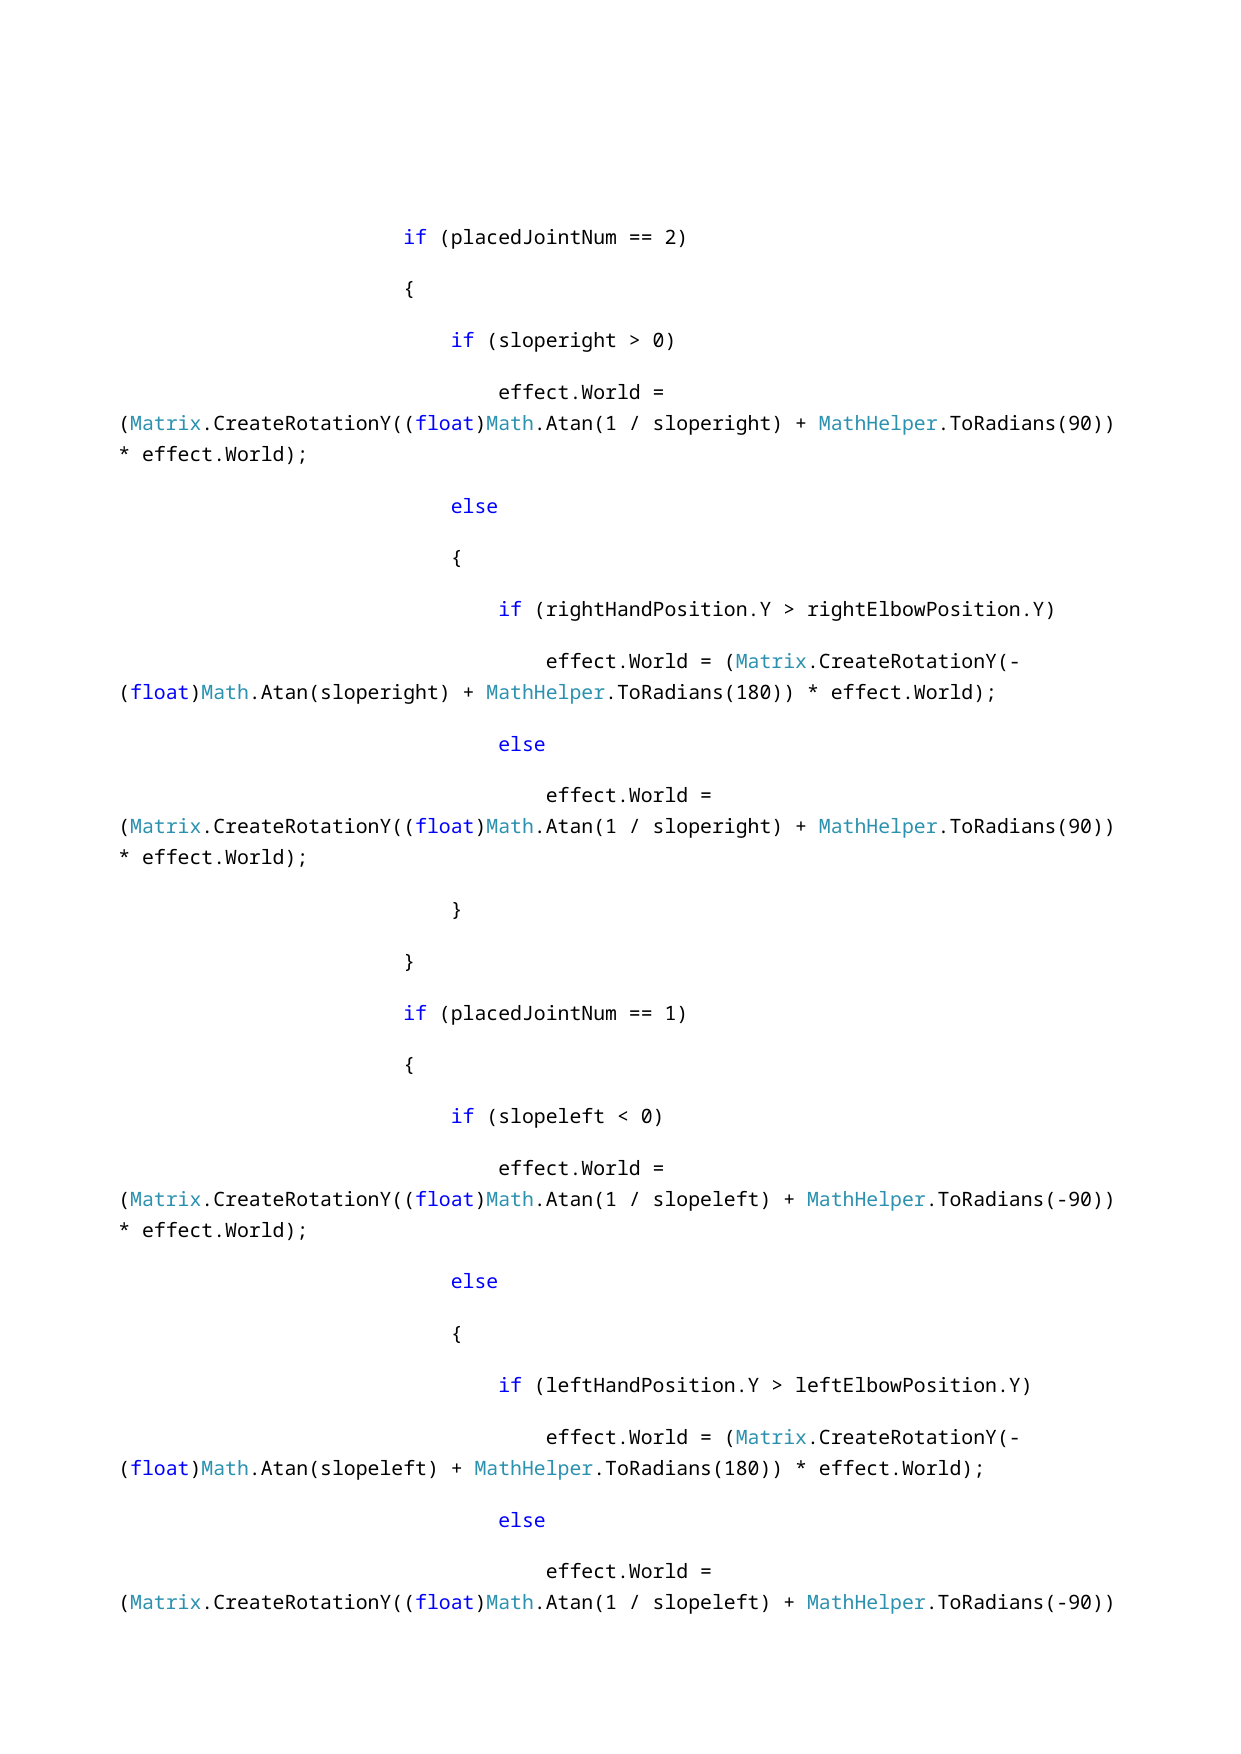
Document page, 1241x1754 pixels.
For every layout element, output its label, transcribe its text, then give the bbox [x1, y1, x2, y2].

text if (rightHandPosition.Y > rightElbowPosition.Y) [118, 595, 1122, 622]
text { [118, 275, 1122, 302]
text effect.World = (Matrix.CreateRotationY((float)Math.Atan(1 / slopeleft) + MathHelper.ToRadians(-90)) * effect.World); [118, 1154, 1122, 1243]
text if (placedJointNum == 2) [118, 223, 1122, 250]
text { [118, 544, 1122, 571]
text effect.World = (Matrix.CreateRotationY((float)Math.Atan(1 / sloperight) + MathHelper.ToRadians(90)) * effect.World); [118, 378, 1122, 467]
text effect.World = (Matrix.CreateRotationY(-(float)Math.Atan(slopeleft) + MathHelper.ToRadians(180)) * effect.World); [118, 1423, 1122, 1481]
text if (slopeleft < 0) [118, 1102, 1122, 1129]
text { [118, 1319, 1122, 1347]
text } [118, 947, 1122, 974]
text } [118, 895, 1122, 922]
text effect.World = (Matrix.CreateRotationY((float)Math.Atan(1 / sloperight) + MathHelper.ToRadians(90)) * effect.World); [118, 782, 1122, 871]
text else [118, 492, 1122, 519]
text if (leftHandPosition.Y > leftElbowPosition.Y) [118, 1371, 1122, 1398]
text { [118, 1051, 1122, 1078]
text effect.World = (Matrix.CreateRotationY((float)Math.Atan(1 / slopeleft) + MathHelper.ToRadians(-90)) [118, 1558, 1122, 1616]
text else [118, 1506, 1122, 1533]
text effect.World = (Matrix.CreateRotationY(-(float)Math.Atan(sloperight) + MathHelper.ToRadians(180)) * effect.World); [118, 647, 1122, 705]
text else [118, 730, 1122, 757]
text else [118, 1268, 1122, 1295]
text if (sloperight > 0) [118, 326, 1122, 353]
text if (placedJointNum == 1) [118, 999, 1122, 1026]
